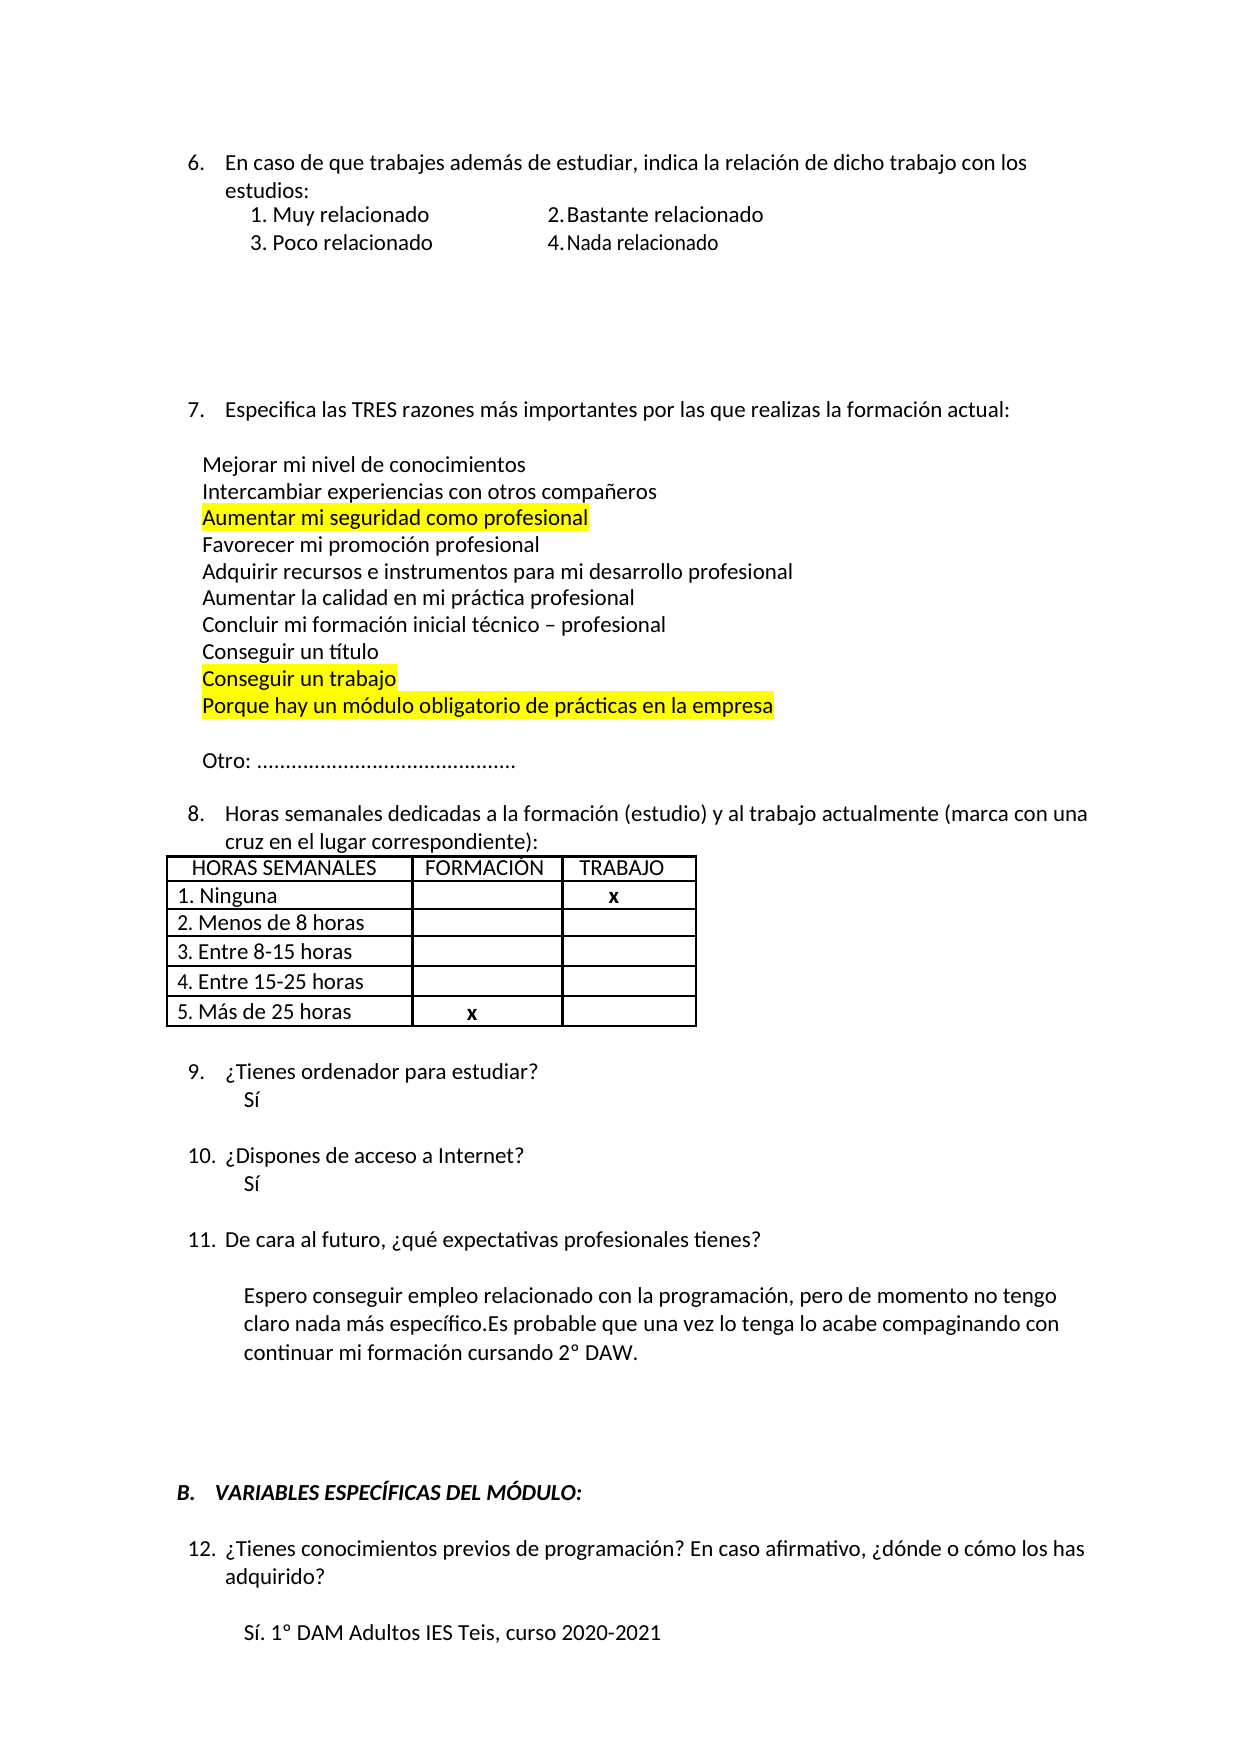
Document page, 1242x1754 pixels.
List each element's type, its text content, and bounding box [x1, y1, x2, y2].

table_cell 5. [168, 997, 194, 1025]
text Sí [150, 1169, 1092, 1197]
table_cell 3. [168, 937, 194, 965]
table_cell Más de 25 horas [194, 997, 411, 1025]
text Aumentar mi seguridad como profesional [150, 505, 1092, 531]
table_cell 4. [492, 228, 564, 255]
table_cell [414, 937, 561, 965]
table_cell 1. Ninguna [168, 882, 411, 908]
list De cara al futuro, ¿qué expectativas profesionales tienes? [187, 1226, 1092, 1253]
table_header 1. Muy relacionado [177, 204, 492, 227]
table_cell [564, 997, 695, 1025]
table_header 2. [492, 204, 564, 227]
table_cell 4. [168, 967, 194, 995]
table_cell [564, 937, 695, 965]
text Otro: ............................................. [181, 747, 1092, 774]
table_cell [564, 910, 695, 935]
table_cell x [564, 882, 695, 908]
table_cell x [414, 997, 561, 1025]
text Porque hay un módulo obligatorio de prácticas en la empresa [181, 692, 1092, 719]
list VARIABLES ESPECÍFICAS DEL MÓDULO: [177, 1478, 1092, 1506]
table_cell Nada relacionado [565, 228, 742, 255]
table_cell Menos de 8 horas [194, 910, 411, 935]
text Adquirir recursos e instrumentos para mi desarrollo profesional [150, 558, 1092, 585]
text Sí [150, 1085, 1092, 1113]
list En caso de que trabajes además de estudiar, indica la relación de dicho trabajo con los estudios: [187, 148, 1089, 204]
text Espero conseguir empleo relacionado con la programación, pero de momento no tengo claro nada más específico.Es probable que una vez lo tenga lo acabe compaginando con continuar mi formación cursando 2º DAW. [150, 1282, 1092, 1366]
table_cell Entre 8-15 horas [194, 937, 411, 965]
table_cell 2. [168, 910, 194, 935]
text Mejorar mi nivel de conocimientos [150, 452, 1092, 478]
table_cell Entre 15-25 horas [194, 967, 411, 995]
list ¿Dispones de acceso a Internet? [187, 1141, 1092, 1169]
text Sí. 1º DAM Adultos IES Teis, curso 2020-2021 [150, 1618, 1092, 1646]
text Concluir mi formación inicial técnico – profesional [181, 611, 1092, 638]
text Conseguir un trabajo [181, 665, 1092, 692]
list Especifica las TRES razones más importantes por las que realizas la formación actual: [187, 396, 1092, 423]
list ¿Tienes conocimientos previos de programación? En caso afirmativo, ¿dónde o cómo los has adquirido? [187, 1534, 1092, 1590]
table_cell [414, 882, 561, 908]
list ¿Tienes ordenador para estudiar? [187, 1057, 1092, 1085]
table_cell [414, 910, 561, 935]
list Horas semanales dedicadas a la formación (estudio) y al trabajo actualmente (marca con una cruz en el lugar correspondiente): [187, 799, 1089, 855]
text Intercambiar experiencias con otros compañeros [150, 478, 1092, 505]
table_header Bastante relacionado [565, 204, 879, 227]
text Favorecer mi promoción profesional [181, 531, 1092, 558]
text Aumentar la calidad en mi práctica profesional [150, 585, 1092, 611]
text Conseguir un título [181, 638, 1092, 665]
table_header TRABAJO [564, 858, 695, 880]
table_cell 3. Poco relacionado [177, 228, 492, 255]
table_cell [564, 967, 695, 995]
table_cell [414, 967, 561, 995]
table_cell [742, 228, 879, 255]
table_header FORMACIÓN [414, 858, 561, 880]
table_header HORAS SEMANALES [168, 858, 411, 880]
